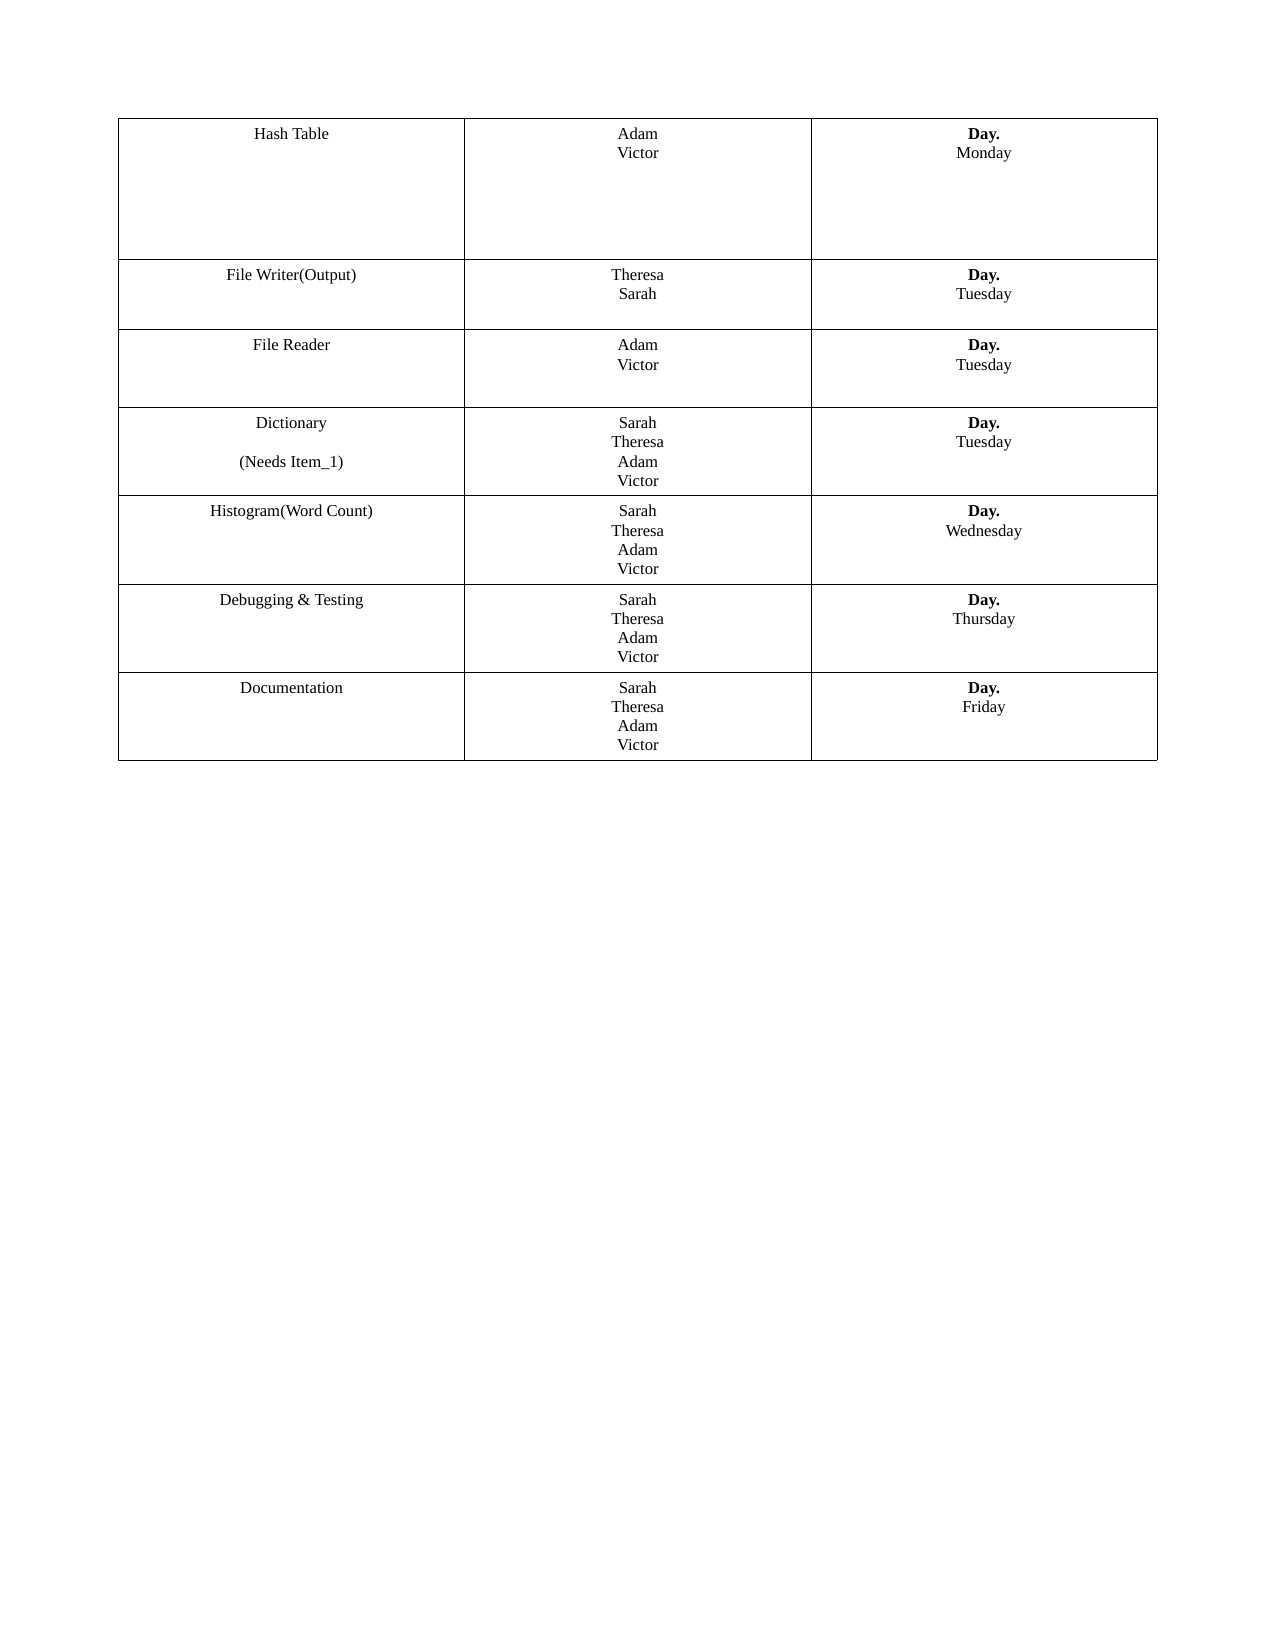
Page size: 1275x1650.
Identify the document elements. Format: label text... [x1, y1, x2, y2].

table_cell Debugging & Testing [119, 585, 464, 672]
table_cell Sarah Theresa Adam Victor [465, 408, 811, 495]
table_cell Adam Victor [465, 119, 811, 259]
table_cell Day. Friday [812, 673, 1157, 760]
table_cell File Reader [119, 330, 464, 407]
table_cell Theresa Sarah [465, 260, 811, 329]
table_cell Day. Tuesday [812, 408, 1157, 495]
table_cell Day. Tuesday [812, 330, 1157, 407]
table_cell Documentation [119, 673, 464, 760]
table_cell Dictionary (Needs Item_1) [119, 408, 464, 495]
table_cell Day. Tuesday [812, 260, 1157, 329]
table_cell Day. Thursday [812, 585, 1157, 672]
table_cell Hash Table [119, 119, 464, 259]
table_cell Sarah Theresa Adam Victor [465, 496, 811, 584]
table_cell Adam Victor [465, 330, 811, 407]
table_cell Day. Monday [812, 119, 1157, 259]
table_cell Day. Wednesday [812, 496, 1157, 584]
table_cell Sarah Theresa Adam Victor [465, 585, 811, 672]
table_cell File Writer(Output) [119, 260, 464, 329]
table_cell Histogram(Word Count) [119, 496, 464, 584]
table_cell Sarah Theresa Adam Victor [465, 673, 811, 760]
